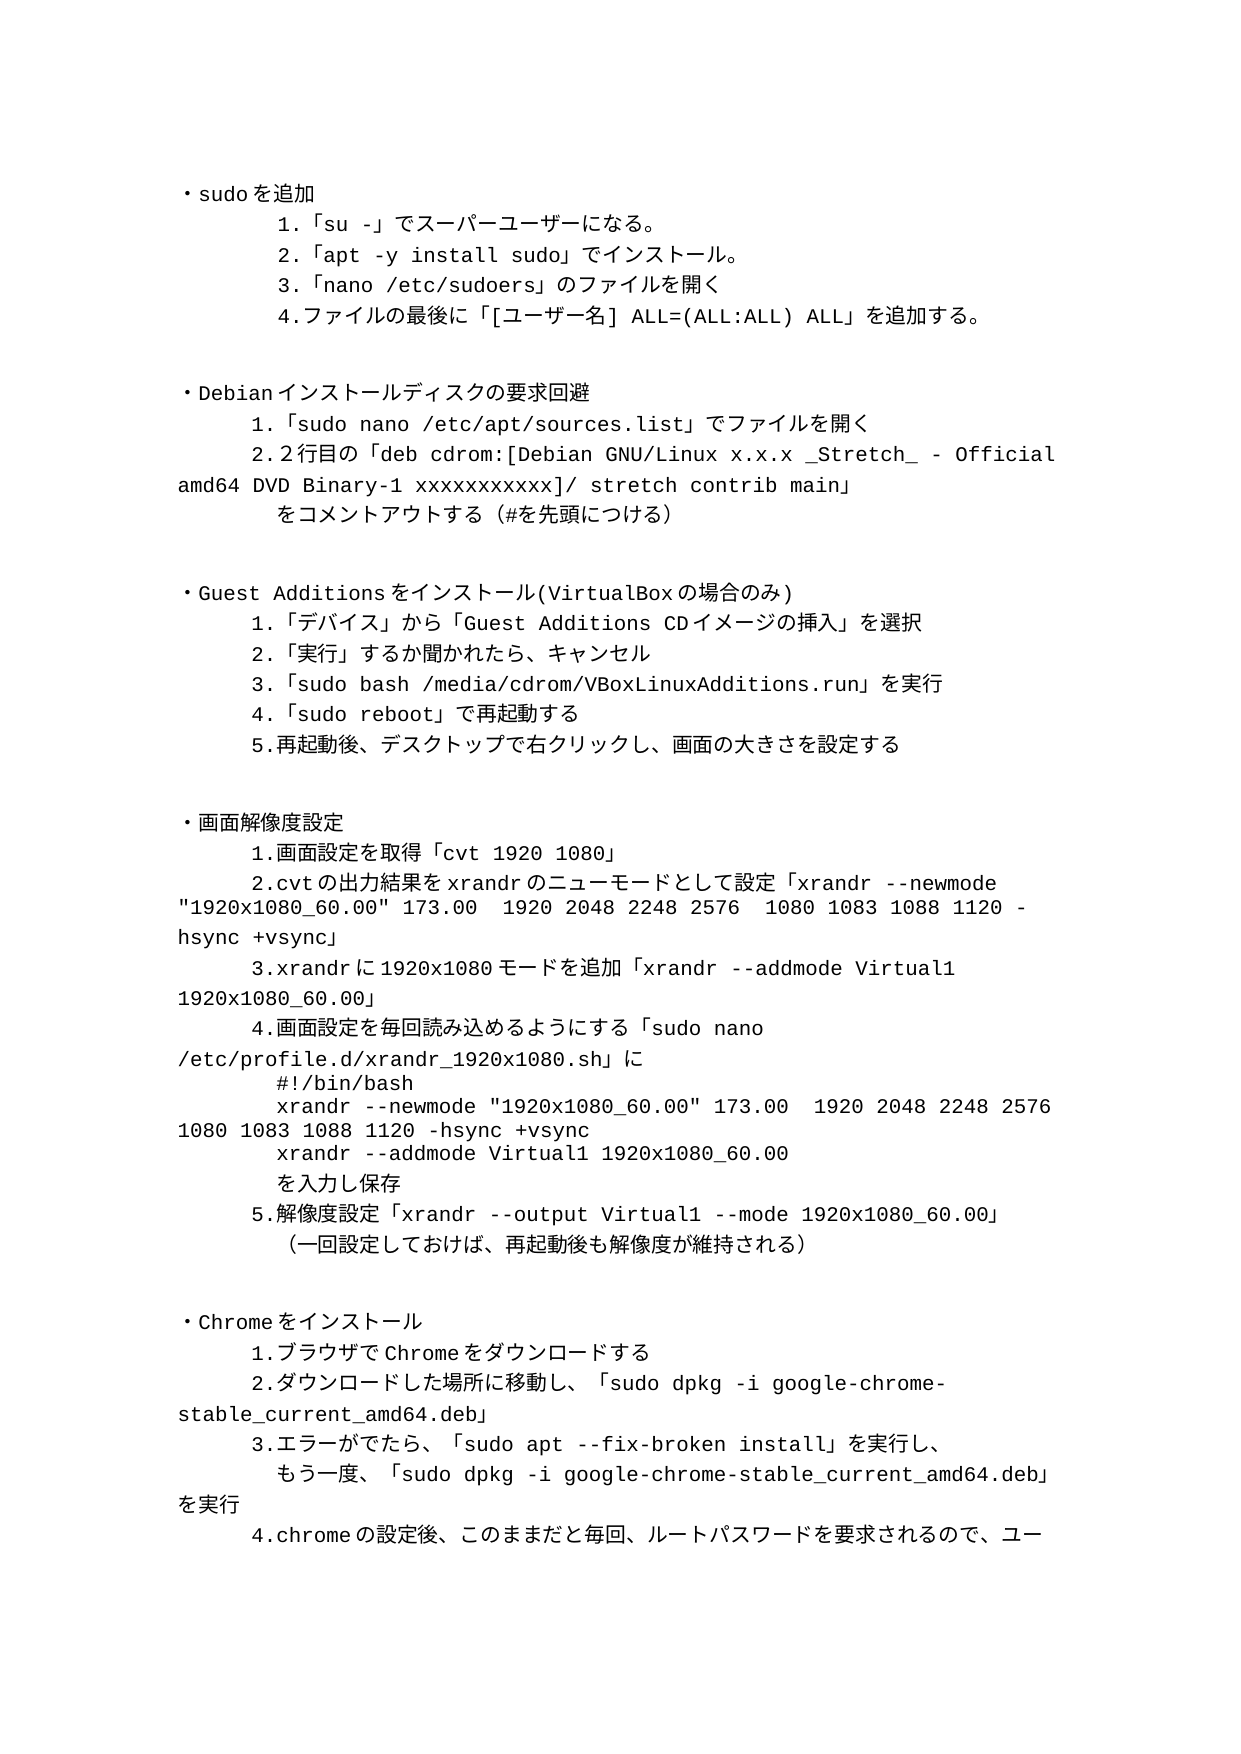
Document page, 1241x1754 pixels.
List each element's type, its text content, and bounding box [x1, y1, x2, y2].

text 1.「デバイス」から「Guest Additions CDイメージの挿入」を選択 [177, 606, 1063, 637]
text 3.xrandrに1920x1080モードを追加「xrandr --addmode Virtual1 1920x1080_60.00」 [177, 951, 1063, 1012]
text 5.再起動後、デスクトップで右クリックし、画面の大きさを設定する [177, 728, 1063, 758]
text を入力し保存 [177, 1167, 1063, 1197]
text 4.chromeの設定後、このままだと毎回、ルートパスワードを要求されるので、ユー [177, 1518, 1063, 1549]
text （一回設定しておけば、再起動後も解像度が維持される） [177, 1228, 1063, 1258]
text 1.画面設定を取得「cvt 1920 1080」 [177, 836, 1063, 866]
text ・Debianインストールディスクの要求回避 [177, 377, 1063, 407]
text 4.ファイルの最後に「[ユーザー名] ALL=(ALL:ALL) ALL」を追加する。 [177, 299, 1063, 329]
text もう一度、「sudo dpkg -i google-chrome-stable_current_amd64.deb」を実行 [177, 1458, 1063, 1518]
text 1.「sudo nano /etc/apt/sources.list」でファイルを開く [177, 407, 1063, 437]
text 4.「sudo reboot」で再起動する [177, 698, 1063, 728]
text 5.解像度設定「xrandr --output Virtual1 --mode 1920x1080_60.00」 [177, 1197, 1063, 1228]
text ・画面解像度設定 [177, 806, 1063, 836]
text 2.「apt -y install sudo」でインストール。 [177, 238, 1063, 268]
text 2.cvtの出力結果をxrandrのニューモードとして設定「xrandr --newmode "1920x1080_60.00" 173.00 1920 2048 2248 2576 1080 1083 1088 1120 -hsync +vsync」 [177, 866, 1063, 951]
text 3.エラーがでたら、「sudo apt --fix-broken install」を実行し、 [177, 1427, 1063, 1458]
text 2.「実行」するか聞かれたら、キャンセル [177, 637, 1063, 667]
text 1.ブラウザでChromeをダウンロードする [177, 1336, 1063, 1366]
text #!/bin/bash [177, 1072, 1063, 1096]
text xrandr --newmode "1920x1080_60.00" 173.00 1920 2048 2248 2576 1080 1083 1088 1120 -hsync +vsync [177, 1096, 1063, 1143]
text 3.「nano /etc/sudoers」のファイルを開く [177, 268, 1063, 299]
text 2.２行目の「deb cdrom:[Debian GNU/Linux x.x.x _Stretch_ - Official amd64 DVD Binary-1 xxxxxxxxxxx]/ stretch contrib main」 [177, 437, 1063, 498]
text 4.画面設定を毎回読み込めるようにする「sudo nano /etc/profile.d/xrandr_1920x1080.sh」に [177, 1012, 1063, 1072]
text xrandr --addmode Virtual1 1920x1080_60.00 [177, 1143, 1063, 1167]
text 3.「sudo bash /media/cdrom/VBoxLinuxAdditions.run」を実行 [177, 667, 1063, 698]
text をコメントアウトする（#を先頭につける） [177, 498, 1063, 529]
text 2.ダウンロードした場所に移動し、「sudo dpkg -i google-chrome-stable_current_amd64.deb」 [177, 1366, 1063, 1427]
text ・Chromeをインストール [177, 1306, 1063, 1336]
text 1.「su -」でスーパーユーザーになる。 [177, 208, 1063, 238]
text ・sudoを追加 [177, 177, 1063, 208]
text ・Guest Additionsをインストール(VirtualBoxの場合のみ) [177, 576, 1063, 606]
